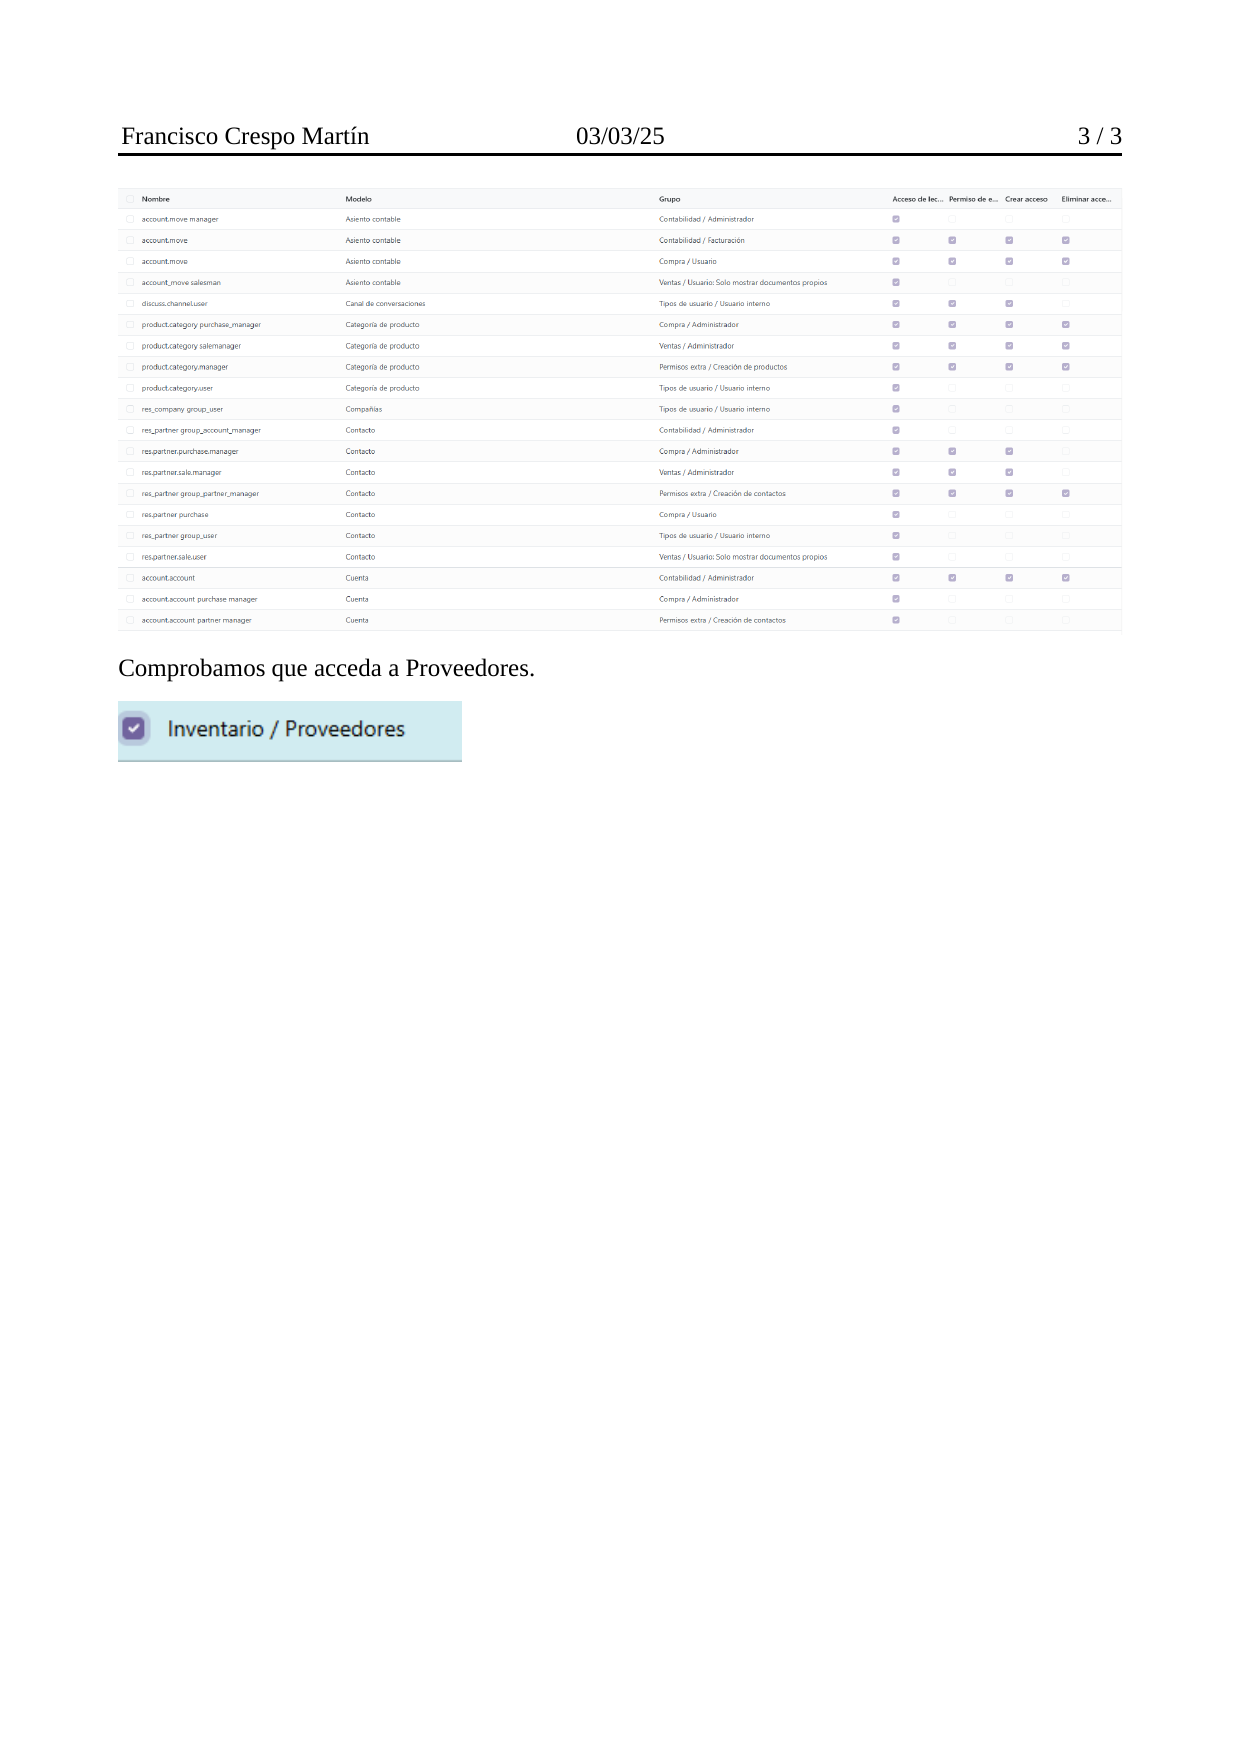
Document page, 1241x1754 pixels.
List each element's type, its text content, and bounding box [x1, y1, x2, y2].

text Comprobamos que acceda a Proveedores. [118, 653, 1122, 682]
picture [118, 701, 462, 762]
picture [118, 185, 1123, 635]
